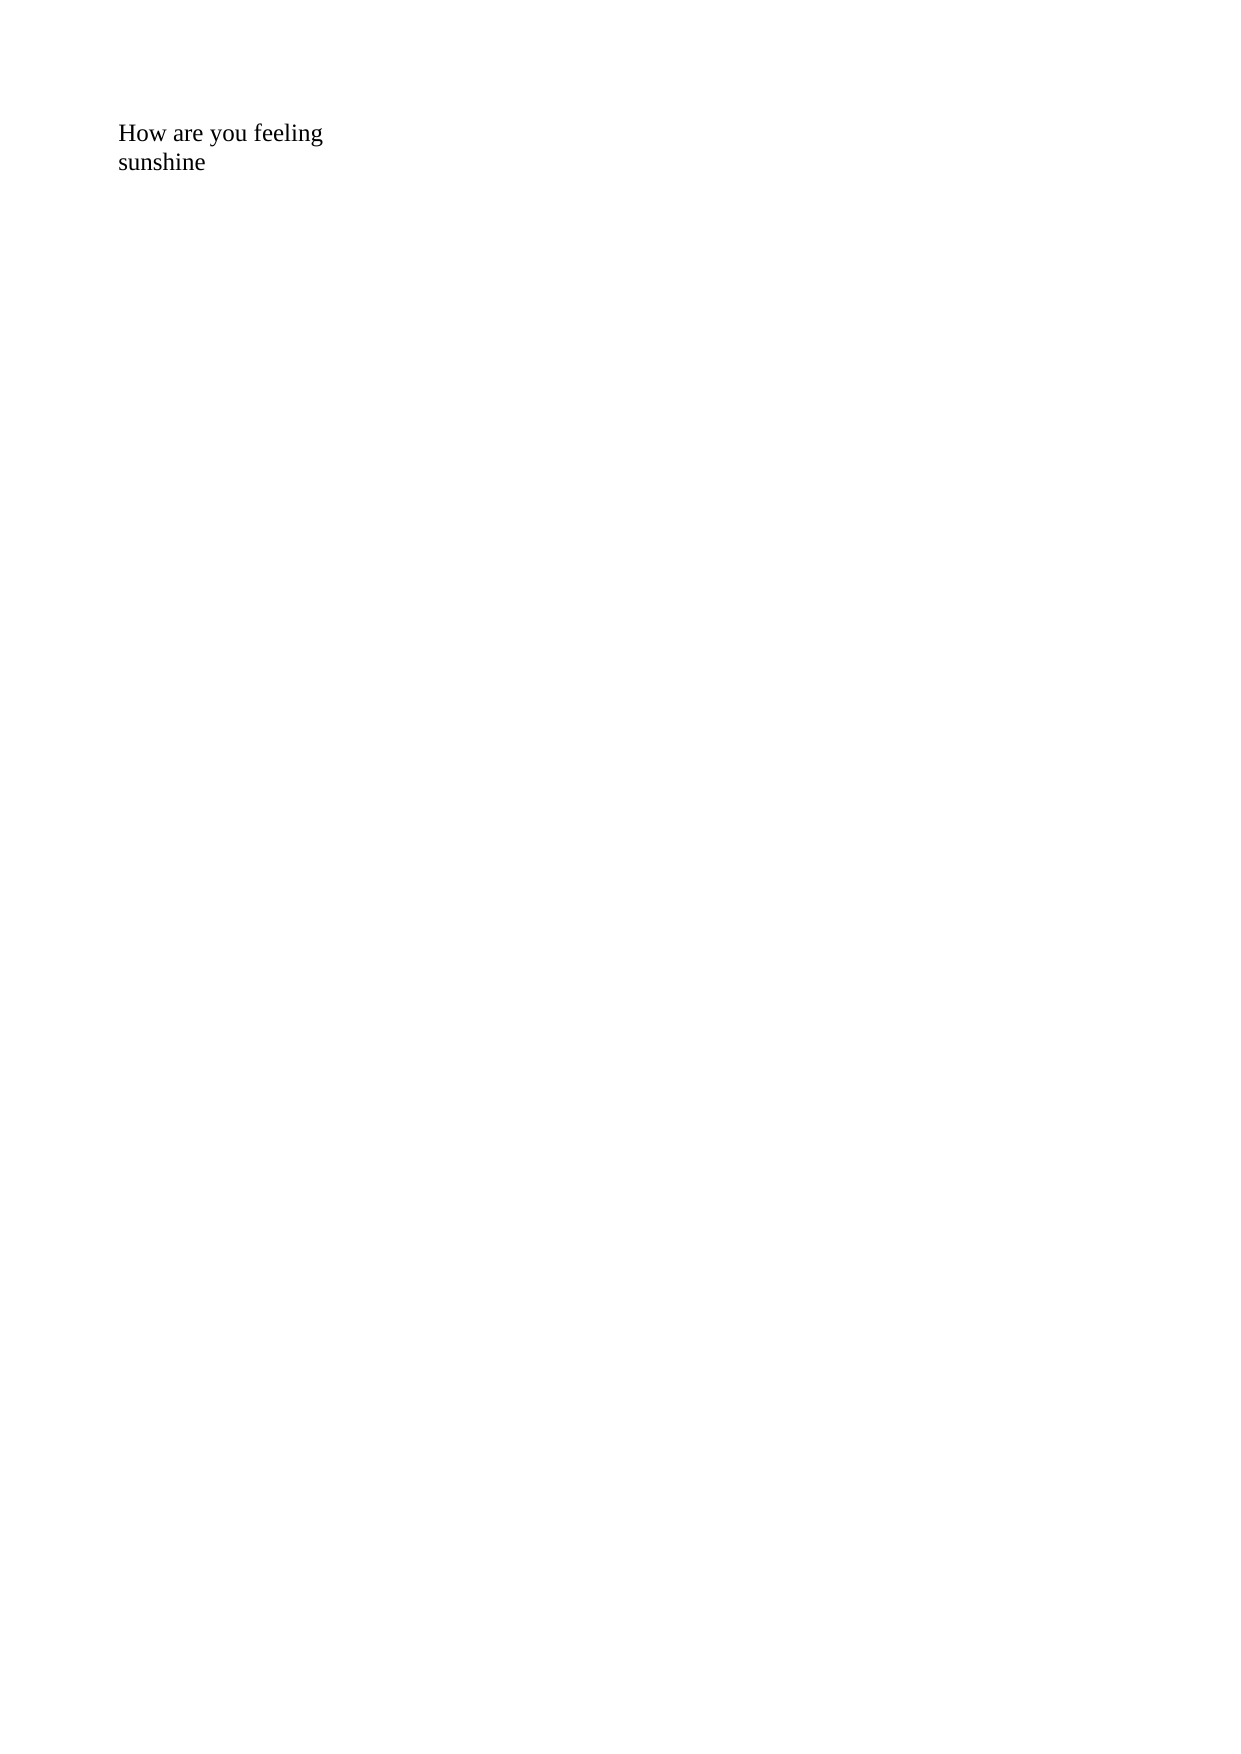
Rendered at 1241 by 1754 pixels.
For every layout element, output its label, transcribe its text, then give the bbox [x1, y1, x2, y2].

text How are you feeling [118, 118, 1122, 147]
text sunshine [118, 147, 1122, 176]
